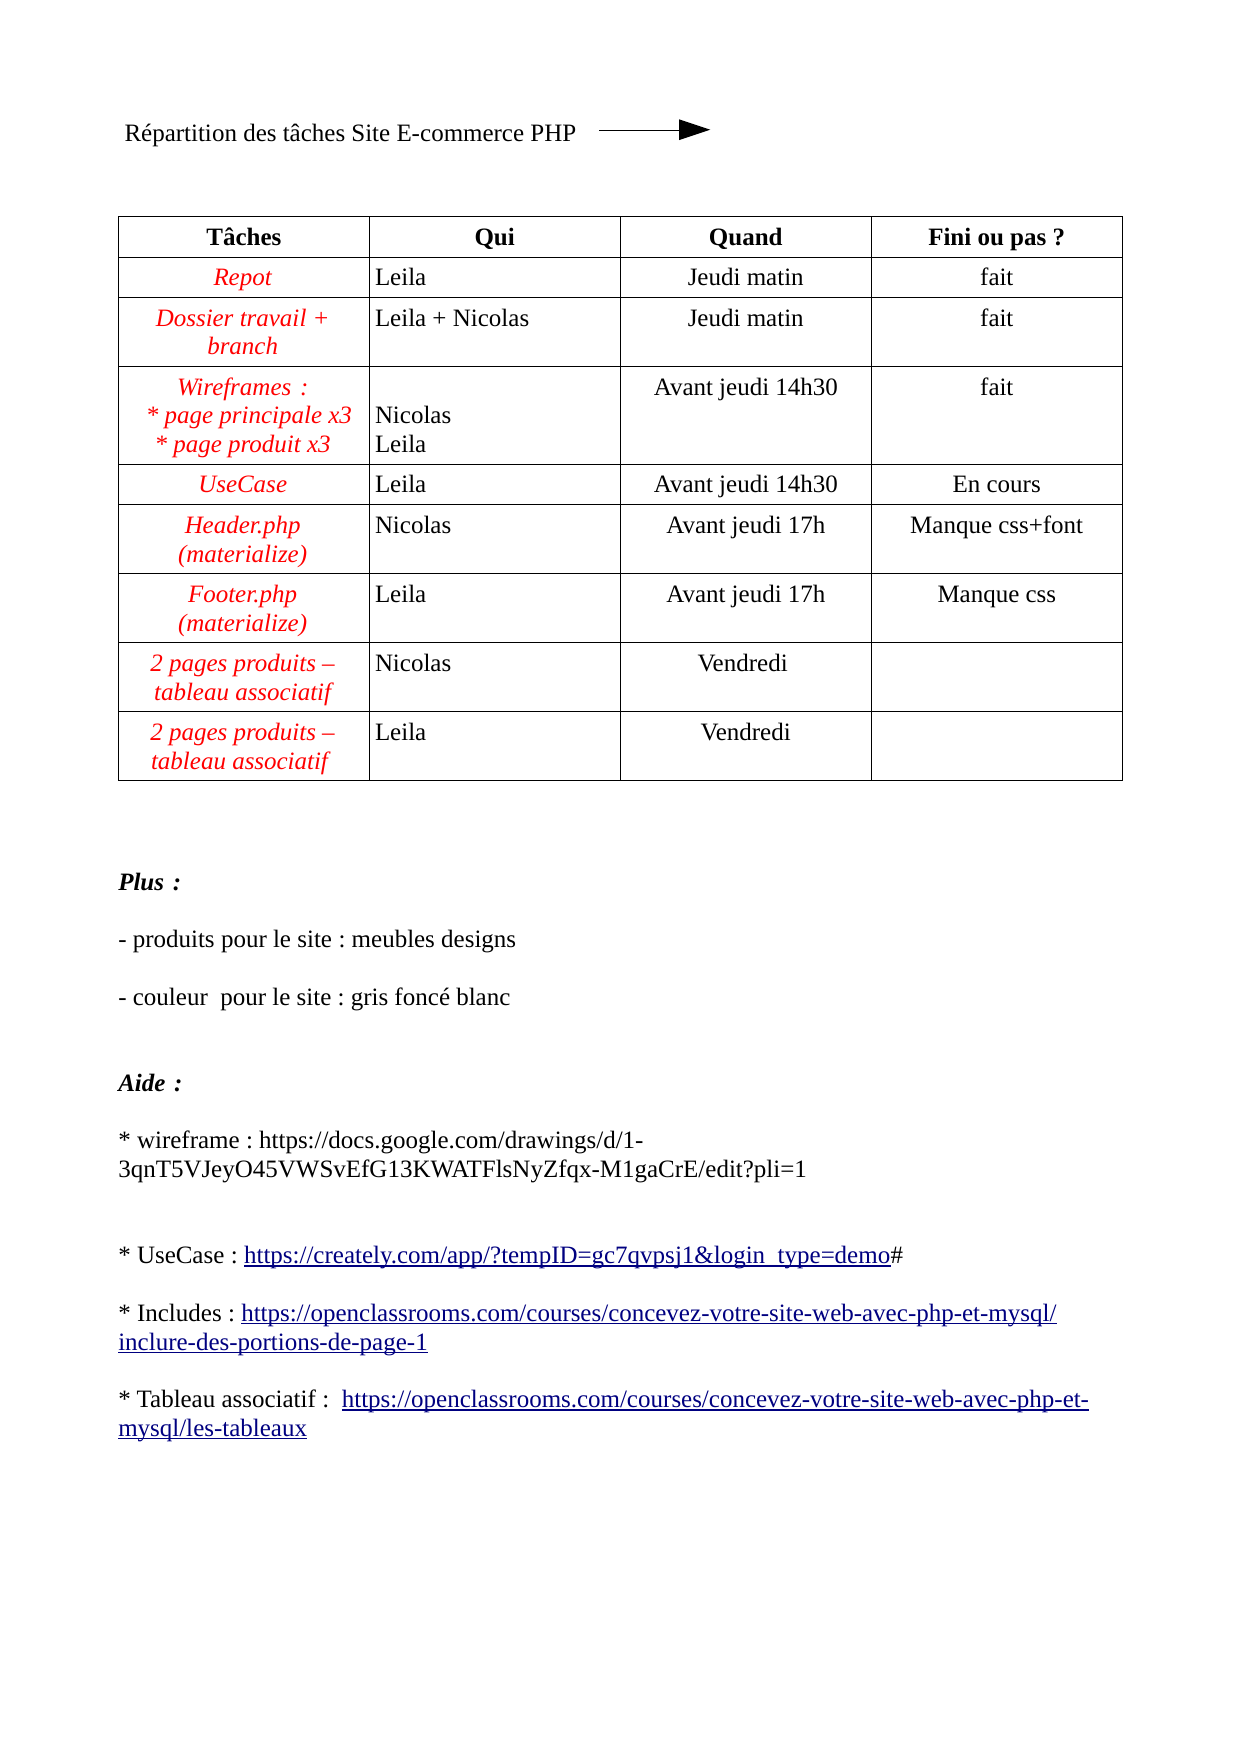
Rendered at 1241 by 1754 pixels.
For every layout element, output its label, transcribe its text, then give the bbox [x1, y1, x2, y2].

table_cell Avant jeudi 17h [621, 505, 871, 573]
table_cell [872, 712, 1122, 780]
table_cell Leila [370, 712, 620, 780]
text - produits pour le site : meubles designs [118, 924, 1122, 953]
table_cell Jeudi matin [621, 298, 871, 366]
table_header Qui [370, 217, 620, 257]
text Répartition des tâches Site E-commerce PHP [118, 118, 1122, 147]
table_cell Nicolas [370, 643, 620, 711]
table_cell UseCase [119, 465, 369, 504]
table_cell Header.php (materialize) [119, 505, 369, 573]
table_cell 2 pages produits – tableau associatif [119, 712, 369, 780]
table_header Fini ou pas ? [872, 217, 1122, 257]
text Plus : [118, 867, 1122, 895]
table_cell 2 pages produits – tableau associatif [119, 643, 369, 711]
table_cell fait [872, 258, 1122, 297]
table_cell Leila [370, 574, 620, 642]
text * Includes : https://openclassrooms.com/courses/concevez-votre-site-web-avec-php-et-mysql/inclure-des-portions-de-page-1 [118, 1298, 1122, 1355]
table_cell Nicolas Leila [370, 367, 620, 464]
table_cell Manque css+font [872, 505, 1122, 573]
table_cell Leila [370, 258, 620, 297]
table_cell Wireframes : * page principale x3 * page produit x3 [119, 367, 369, 464]
text * UseCase : https://creately.com/app/?tempID=gc7qvpsj1&login_type=demo# [118, 1240, 1122, 1269]
text Aide : [118, 1068, 1122, 1097]
text - couleur pour le site : gris foncé blanc [118, 982, 1122, 1010]
table_cell Avant jeudi 14h30 [621, 465, 871, 504]
table_cell Avant jeudi 14h30 [621, 367, 871, 464]
table_cell fait [872, 298, 1122, 366]
table_cell Dossier travail + branch [119, 298, 369, 366]
table_cell Manque css [872, 574, 1122, 642]
table_cell Repot [119, 258, 369, 297]
table_cell Nicolas [370, 505, 620, 573]
table_cell Vendredi [621, 712, 871, 780]
table_cell fait [872, 367, 1122, 464]
table_cell Footer.php (materialize) [119, 574, 369, 642]
table_cell Leila [370, 465, 620, 504]
table_cell [872, 643, 1122, 711]
table_cell Vendredi [621, 643, 871, 711]
text * wireframe : https://docs.google.com/drawings/d/1-3qnT5VJeyO45VWSvEfG13KWATFlsNyZfqx-M1gaCrE/edit?pli=1 [118, 1125, 1122, 1183]
table_cell En cours [872, 465, 1122, 504]
table_cell Jeudi matin [621, 258, 871, 297]
table_header Quand [621, 217, 871, 257]
table_cell Leila + Nicolas [370, 298, 620, 366]
table_cell Avant jeudi 17h [621, 574, 871, 642]
table_header Tâches [119, 217, 369, 257]
text * Tableau associatif : https://openclassrooms.com/courses/concevez-votre-site-web-avec-php-et-mysql/les-tableaux [118, 1384, 1122, 1442]
